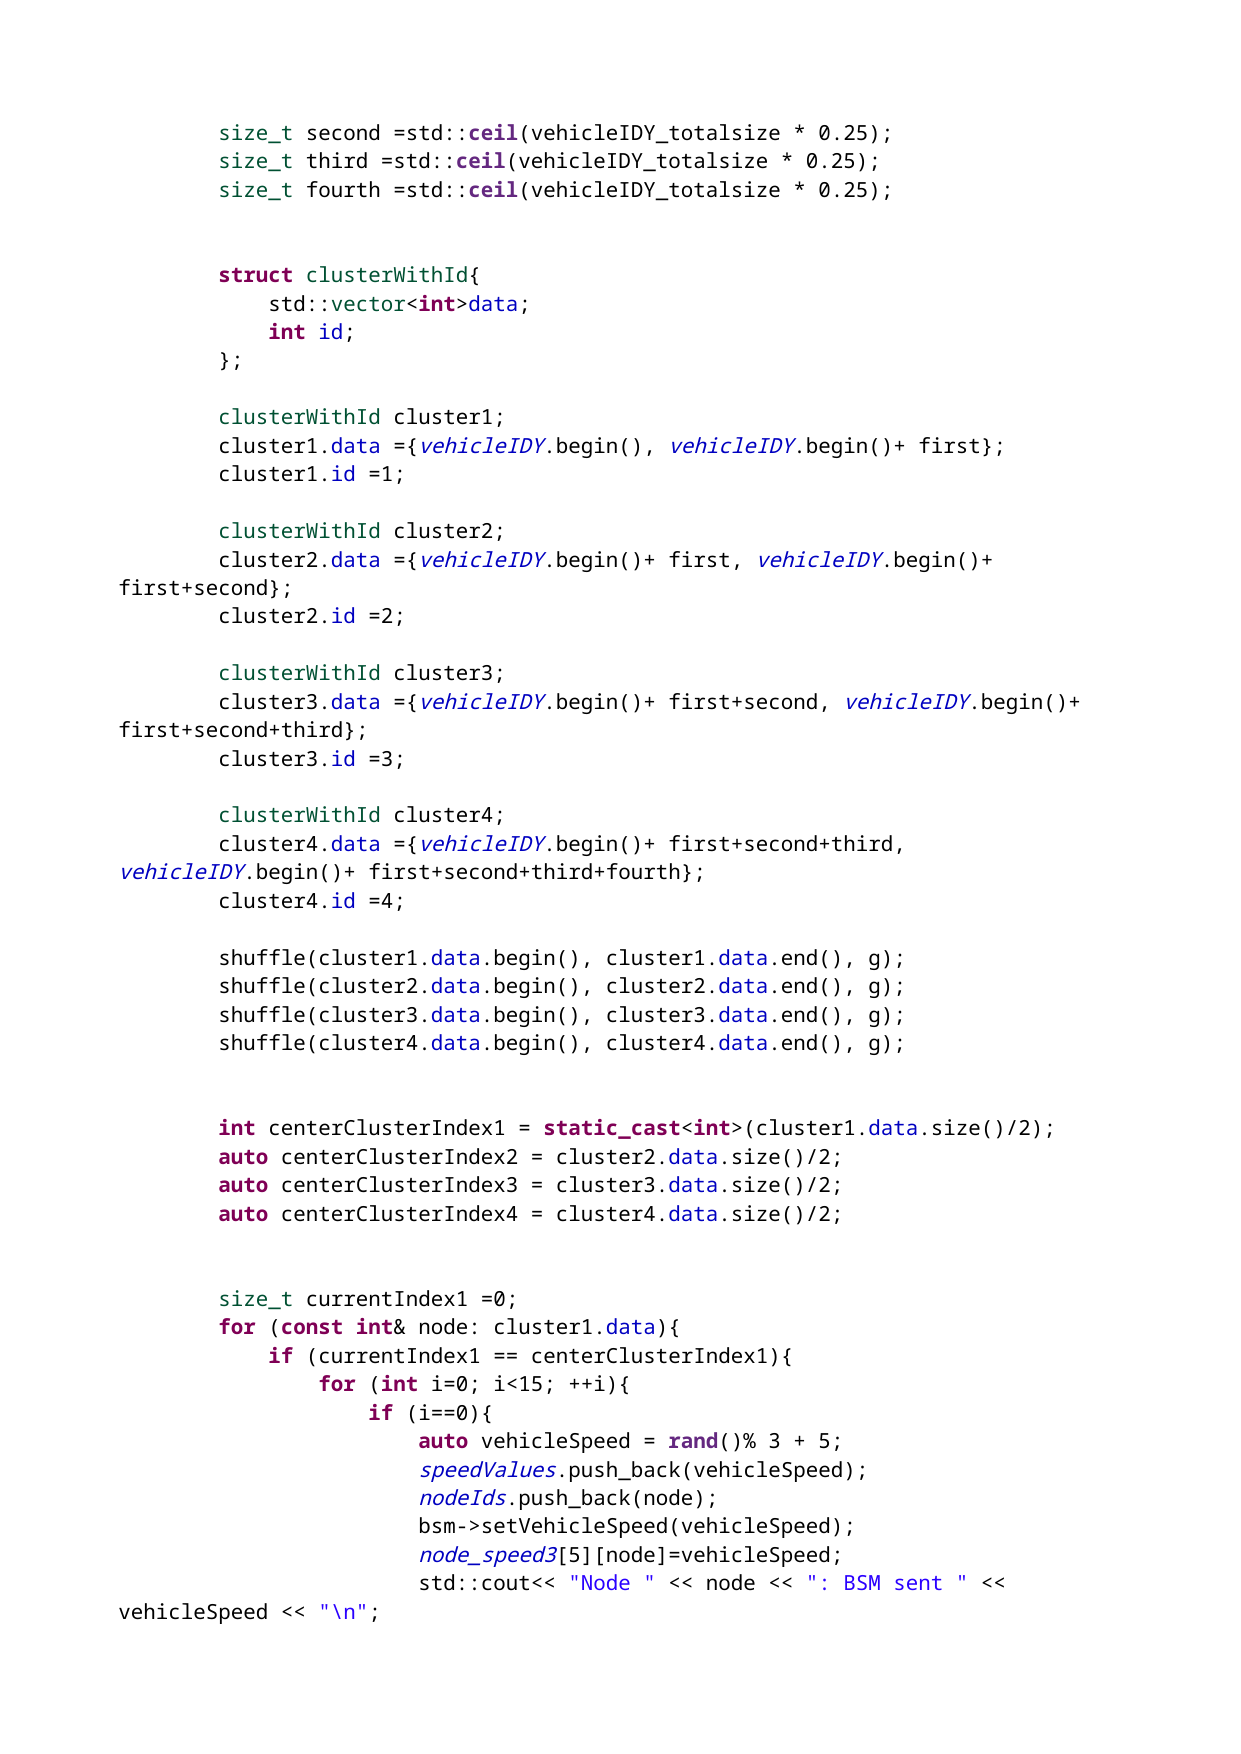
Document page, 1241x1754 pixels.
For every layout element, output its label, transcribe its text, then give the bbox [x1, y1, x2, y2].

text cluster4.id =4; [118, 886, 1122, 914]
text shuffle(cluster2.data.begin(), cluster2.data.end(), g); [118, 971, 1122, 1000]
text auto centerClusterIndex2 = cluster2.data.size()/2; [118, 1142, 1122, 1170]
text cluster1.data ={vehicleIDY.begin(), vehicleIDY.begin()+ first}; [118, 431, 1122, 459]
text cluster3.data ={vehicleIDY.begin()+ first+second, vehicleIDY.begin()+ first+second+third}; [118, 687, 1122, 744]
text clusterWithId cluster4; [118, 801, 1122, 829]
text node_speed3[5][node]=vehicleSpeed; [118, 1540, 1122, 1568]
text clusterWithId cluster1; [118, 402, 1122, 431]
text if (currentIndex1 == centerClusterIndex1){ [118, 1341, 1122, 1369]
text cluster1.id =1; [118, 459, 1122, 488]
text nodeIds.push_back(node); [118, 1483, 1122, 1512]
text size_t fourth =std::ceil(vehicleIDY_totalsize * 0.25); [118, 175, 1122, 203]
text clusterWithId cluster3; [118, 658, 1122, 687]
text shuffle(cluster1.data.begin(), cluster1.data.end(), g); [118, 943, 1122, 971]
text bsm->setVehicleSpeed(vehicleSpeed); [118, 1512, 1122, 1540]
text }; [118, 346, 1122, 374]
text auto centerClusterIndex3 = cluster3.data.size()/2; [118, 1170, 1122, 1199]
text struct clusterWithId{ [118, 260, 1122, 289]
text size_t second =std::ceil(vehicleIDY_totalsize * 0.25); [118, 118, 1122, 147]
text for (int i=0; i<15; ++i){ [118, 1369, 1122, 1398]
text int id; [118, 317, 1122, 346]
text int centerClusterIndex1 = static_cast<int>(cluster1.data.size()/2); [118, 1113, 1122, 1142]
text speedValues.push_back(vehicleSpeed); [118, 1455, 1122, 1483]
text cluster3.id =3; [118, 744, 1122, 772]
text shuffle(cluster3.data.begin(), cluster3.data.end(), g); [118, 1000, 1122, 1028]
text cluster4.data ={vehicleIDY.begin()+ first+second+third, vehicleIDY.begin()+ first+second+third+fourth}; [118, 829, 1122, 886]
text if (i==0){ [118, 1398, 1122, 1426]
text std::vector<int>data; [118, 289, 1122, 317]
text auto vehicleSpeed = rand()% 3 + 5; [118, 1426, 1122, 1455]
text clusterWithId cluster2; [118, 516, 1122, 545]
text for (const int& node: cluster1.data){ [118, 1312, 1122, 1341]
text cluster2.data ={vehicleIDY.begin()+ first, vehicleIDY.begin()+ first+second}; [118, 545, 1122, 602]
text size_t third =std::ceil(vehicleIDY_totalsize * 0.25); [118, 147, 1122, 175]
text cluster2.id =2; [118, 602, 1122, 630]
text size_t currentIndex1 =0; [118, 1284, 1122, 1312]
text std::cout<< "Node " << node << ": BSM sent " << vehicleSpeed << "\n"; [118, 1568, 1122, 1625]
text auto centerClusterIndex4 = cluster4.data.size()/2; [118, 1199, 1122, 1227]
text shuffle(cluster4.data.begin(), cluster4.data.end(), g); [118, 1028, 1122, 1057]
